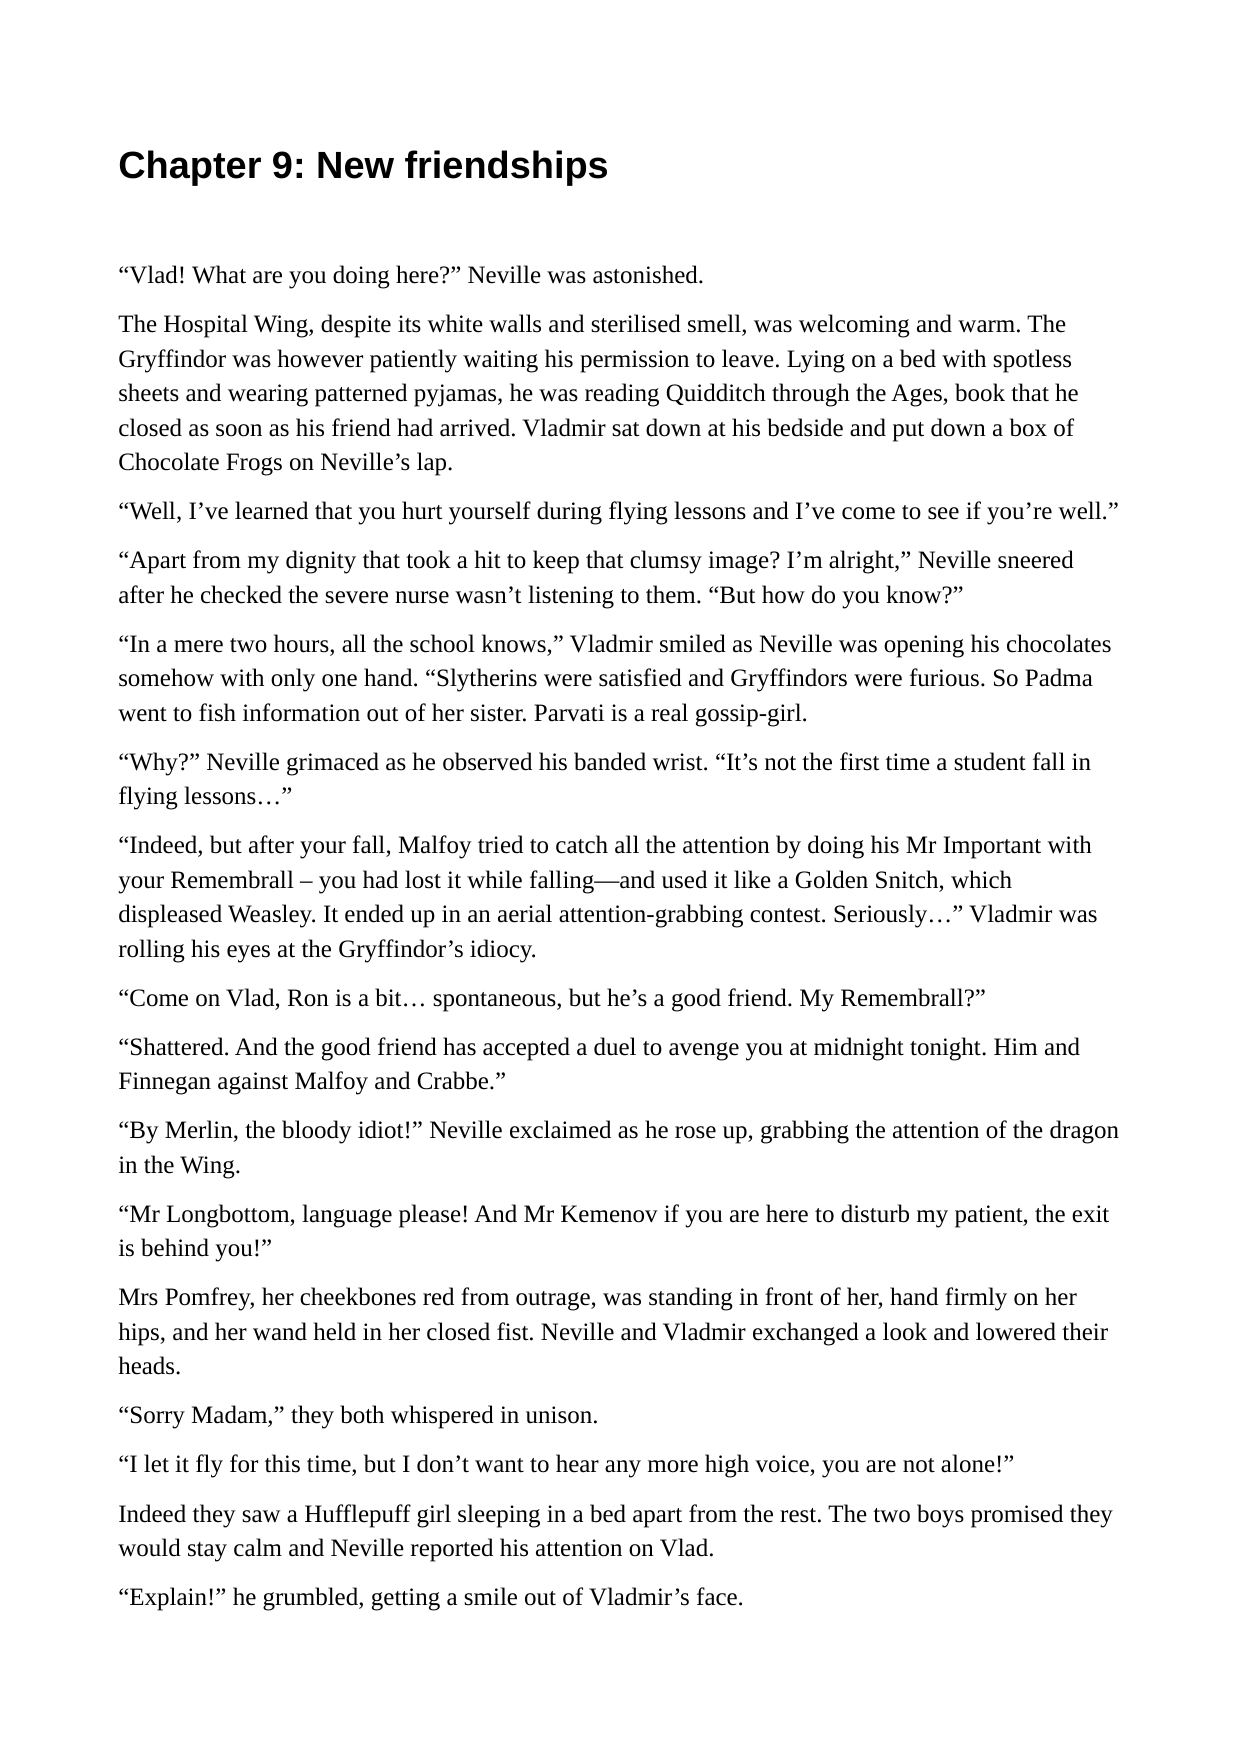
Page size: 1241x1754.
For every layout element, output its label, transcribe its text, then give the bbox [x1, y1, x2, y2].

text “Mr Longbottom, language please! And Mr Kemenov if you are here to disturb my patient, the exit is behind you!” [118, 1199, 1122, 1262]
text “I let it fly for this time, but I don’t want to hear any more high voice, you are not alone!” [118, 1449, 1122, 1478]
text “Shattered. And the good friend has accepted a duel to avenge you at midnight tonight. Him and Finnegan against Malfoy and Crabbe.” [118, 1032, 1122, 1095]
text Mrs Pomfrey, her cheekbones red from outrage, was standing in front of her, hand firmly on her hips, and her wand held in her closed fist. Neville and Vladmir exchanged a look and lowered their heads. [118, 1282, 1122, 1380]
text “Indeed, but after your fall, Malfoy tried to catch all the attention by doing his Mr Important with your Remembrall – you had lost it while falling—and used it like a Golden Snitch, which displeased Weasley. It ended up in an aerial attention-grabbing contest. Seriously…” Vladmir was rolling his eyes at the Gryffindor’s idiocy. [118, 830, 1122, 962]
subtitle Chapter 9: New friendships [118, 143, 1122, 187]
text “Vlad! What are you doing here?” Neville was astonished. [118, 260, 1122, 289]
text “By Merlin, the bloody idiot!” Neville exclaimed as he rose up, grabbing the attention of the dragon in the Wing. [118, 1115, 1122, 1179]
text Indeed they saw a Hufflepuff girl sleeping in a bed apart from the rest. The two boys promised they would stay calm and Neville reported his attention on Vlad. [118, 1499, 1122, 1562]
text “Why?” Neville grimaced as he observed his banded wrist. “It’s not the first time a student fall in flying lessons…” [118, 747, 1122, 810]
text “Apart from my dignity that took a hit to keep that clumsy image? I’m alright,” Neville sneered after he checked the severe nurse wasn’t listening to them. “But how do you know?” [118, 545, 1122, 608]
text “Explain!” he grumbled, getting a smile out of Vladmir’s face. [118, 1582, 1122, 1611]
text “Sorry Madam,” they both whispered in unison. [118, 1401, 1122, 1429]
text “Come on Vlad, Ron is a bit… spontaneous, but he’s a good friend. My Remembrall?” [118, 983, 1122, 1012]
text “Well, I’ve learned that you hurt yourself during flying lessons and I’ve come to see if you’re well.” [118, 496, 1122, 525]
text “In a mere two hours, all the school knows,” Vladmir smiled as Neville was opening his chocolates somehow with only one hand. “Slytherins were satisfied and Gryffindors were furious. So Padma went to fish information out of her sister. Parvati is a real gossip-girl. [118, 629, 1122, 726]
text The Hospital Wing, despite its white walls and sterilised smell, was welcoming and warm. The Gryffindor was however patiently waiting his permission to leave. Lying on a bed with spotless sheets and wearing patterned pyjamas, he was reading Quidditch through the Ages, book that he closed as soon as his friend had arrived. Vladmir sat down at his bedside and put down a box of Chocolate Frogs on Neville’s lap. [118, 309, 1122, 476]
